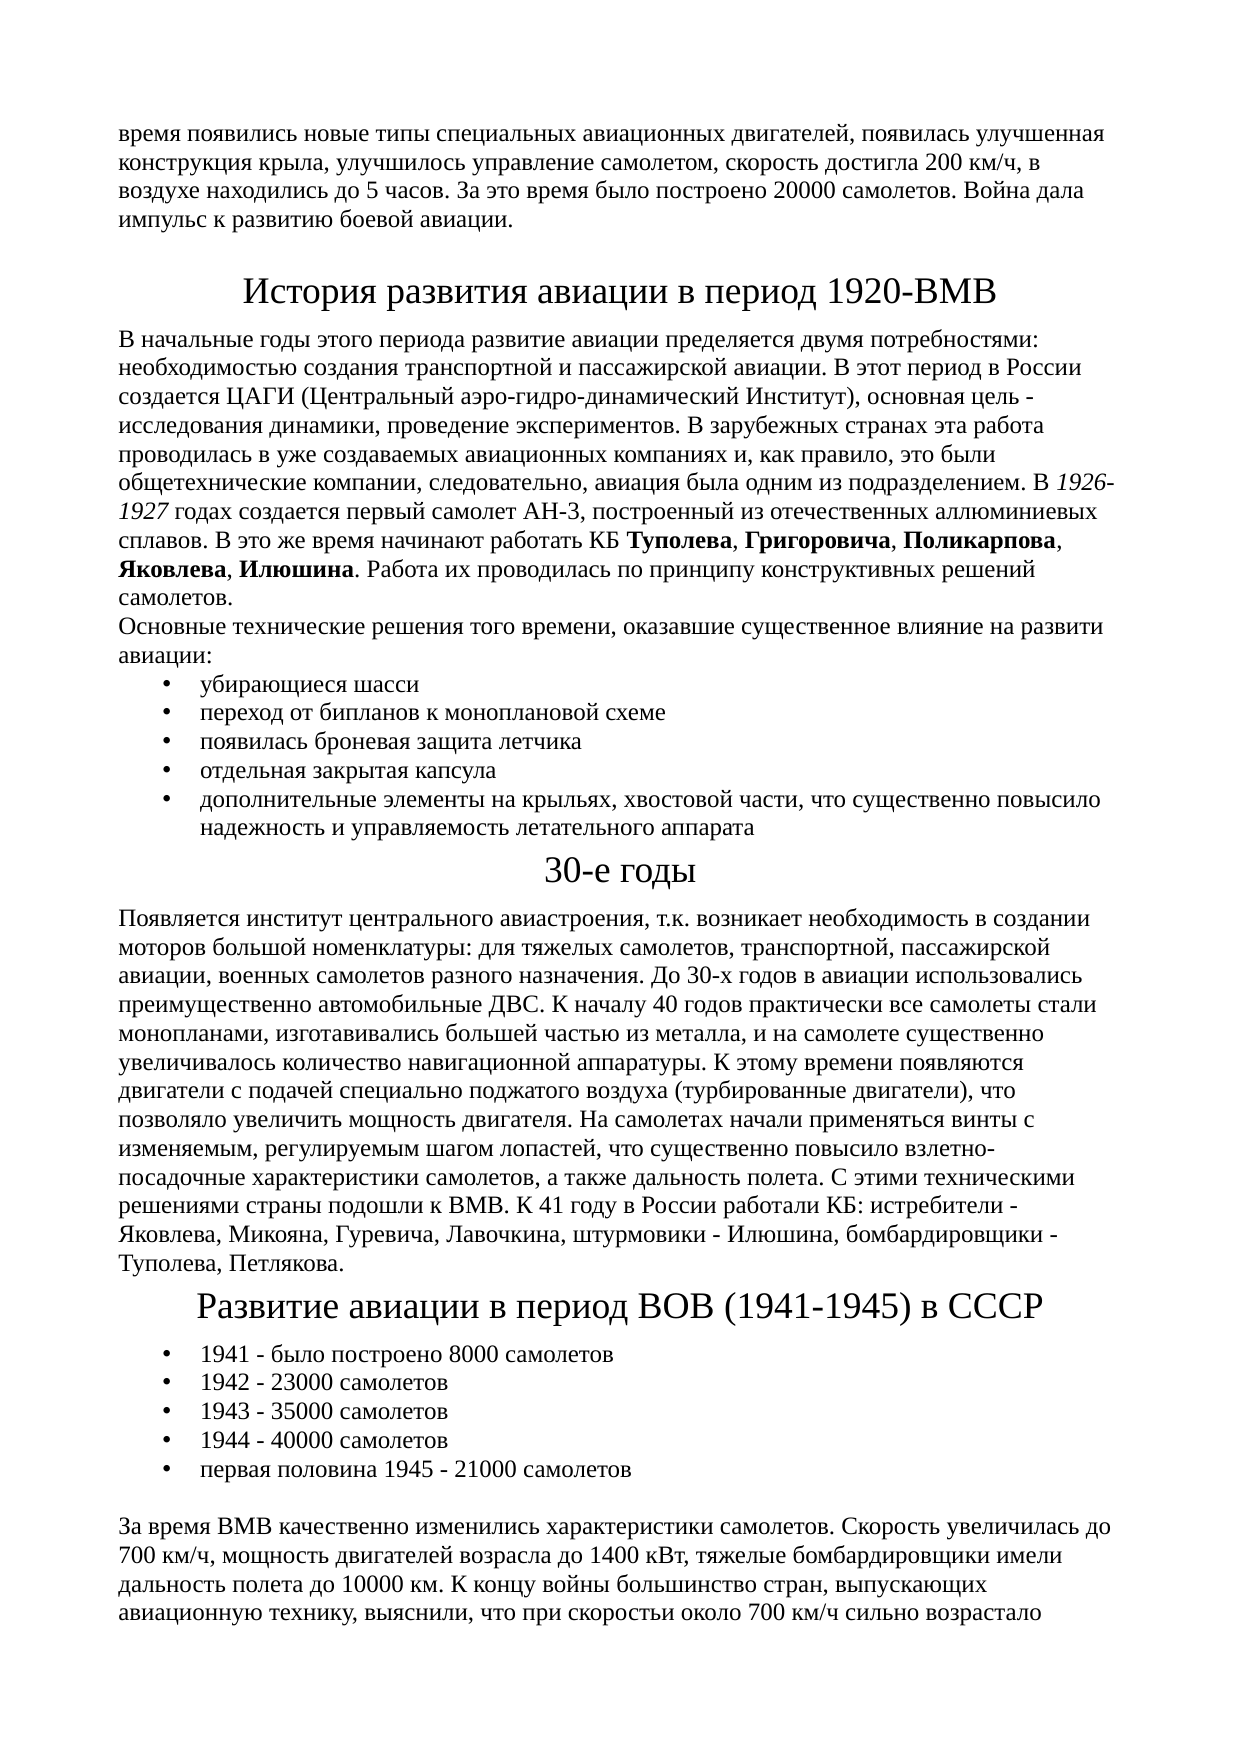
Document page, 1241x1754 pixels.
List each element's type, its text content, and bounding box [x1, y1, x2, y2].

list появилась броневая защита летчика [162, 726, 1122, 755]
subtitle 30-е годы [118, 847, 1122, 891]
text Основные технические решения того времени, оказавшие существенное влияние на развити авиации: [118, 611, 1122, 669]
text Появляется институт центрального авиастроения, т.к. возникает необходимость в создании моторов большой номенклатуры: для тяжелых самолетов, транспортной, пассажирской авиации, военных самолетов разного назначения. До 30-х годов в авиации использовались преимущественно автомобильные ДВС. К началу 40 годов практически все самолеты стали монопланами, изготавивались большей частью из металла, и на самолете существенно увеличивалось количество навигационной аппаратуры. К этому времени появляются двигатели с подачей специально поджатого воздуха (турбированные двигатели), что позволяло увеличить мощность двигателя. На самолетах начали применяться винты с изменяемым, регулируемым шагом лопастей, что существенно повысило взлетно-посадочные характеристики самолетов, а также дальность полета. С этими техническими решениями страны подошли к ВМВ. К 41 году в России работали КБ: истребители - Яковлева, Микояна, Гуревича, Лавочкина, штурмовики - Илюшина, бомбардировщики - Туполева, Петлякова. [118, 903, 1122, 1277]
text В начальные годы этого периода развитие авиации пределяется двумя потребностями: необходимостью создания транспортной и пассажирской авиации. В этот период в России создается ЦАГИ (Центральный аэро-гидро-динамический Институт), основная цель - исследования динамики, проведение экспериментов. В зарубежных странах эта работа проводилась в уже создаваемых авиационных компаниях и, как правило, это были общетехнические компании, следовательно, авиация была одним из подразделением. В 1926-1927 годах создается первый самолет АН-3, построенный из отечественных аллюминиевых сплавов. В это же время начинают работать КБ Туполева, Григоровича, Поликарпова, Яковлева, Илюшина. Работа их проводилась по принципу конструктивных решений самолетов. [118, 324, 1122, 611]
list дополнительные элементы на крыльях, хвостовой части, что существенно повысило надежность и управляемость летательного аппарата [162, 784, 1122, 841]
list 1941 - было построено 8000 самолетов [162, 1339, 1122, 1367]
list первая половина 1945 - 21000 самолетов [162, 1454, 1122, 1482]
list отдельная закрытая капсула [162, 755, 1122, 784]
list 1944 - 40000 самолетов [162, 1425, 1122, 1454]
list убирающиеся шасси [162, 669, 1122, 697]
list переход от бипланов к моноплановой схеме [162, 697, 1122, 726]
text За время ВМВ качественно изменились характеристики самолетов. Скорость увеличилась до 700 км/ч, мощность двигателей возрасла до 1400 кВт, тяжелые бомбардировщики имели дальность полета до 10000 км. К концу войны большинство стран, выпускающих авиационную технику, выяснили, что при скоростьи около 700 км/ч сильно возрастало [118, 1511, 1122, 1626]
list 1943 - 35000 самолетов [162, 1396, 1122, 1425]
list 1942 - 23000 самолетов [162, 1367, 1122, 1396]
subtitle Развитие авиации в период ВОВ (1941-1945) в СССР [118, 1283, 1122, 1326]
subtitle История развития авиации в период 1920-ВМВ [118, 268, 1122, 311]
text время появились новые типы специальных авиационных двигателей, появилась улучшенная конструкция крыла, улучшилось управление самолетом, скорость достигла 200 км/ч, в воздухе находились до 5 часов. За это время было построено 20000 самолетов. Война дала импульс к развитию боевой авиации. [118, 118, 1122, 233]
